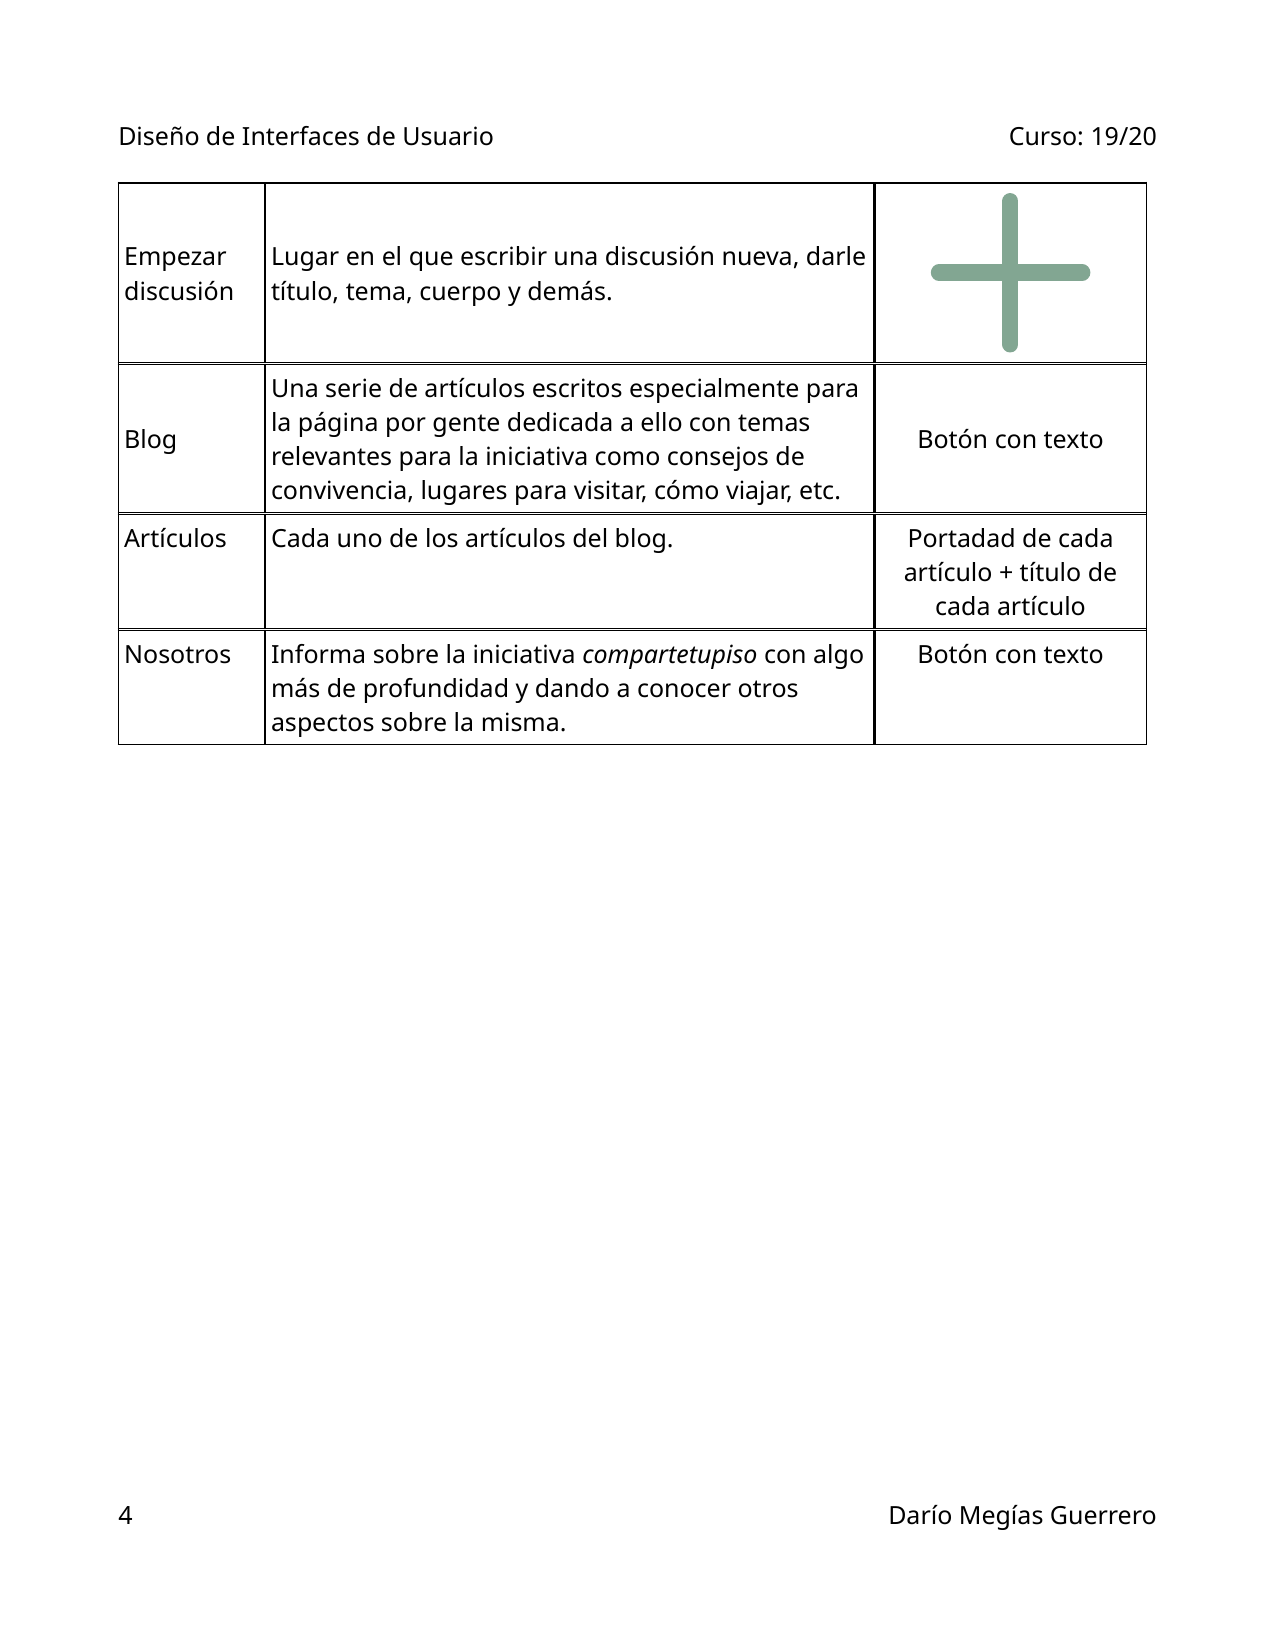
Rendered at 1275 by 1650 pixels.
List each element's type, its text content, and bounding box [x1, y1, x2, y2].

table_cell Blog [119, 365, 264, 512]
table_cell Informa sobre la iniciativa compartetupiso con algo más de profundidad y dando a conocer otros aspectos sobre la misma. [266, 631, 873, 744]
table_cell [876, 184, 1146, 362]
table_cell Cada uno de los artículos del blog. [266, 515, 873, 628]
table_cell Nosotros [119, 631, 264, 744]
table_cell Artículos [119, 515, 264, 628]
table_cell Lugar en el que escribir una discusión nueva, darle título, tema, cuerpo y demás. [266, 184, 873, 362]
table_cell Botón con texto [876, 631, 1146, 744]
table_cell Una serie de artículos escritos especialmente para la página por gente dedicada a ello con temas relevantes para la iniciativa como consejos de convivencia, lugares para visitar, cómo viajar, etc. [266, 365, 873, 512]
table_cell Botón con texto [876, 365, 1146, 512]
table_cell Portadad de cada artículo + título de cada artículo [876, 515, 1146, 628]
table_cell Empezar discusión [119, 184, 264, 362]
